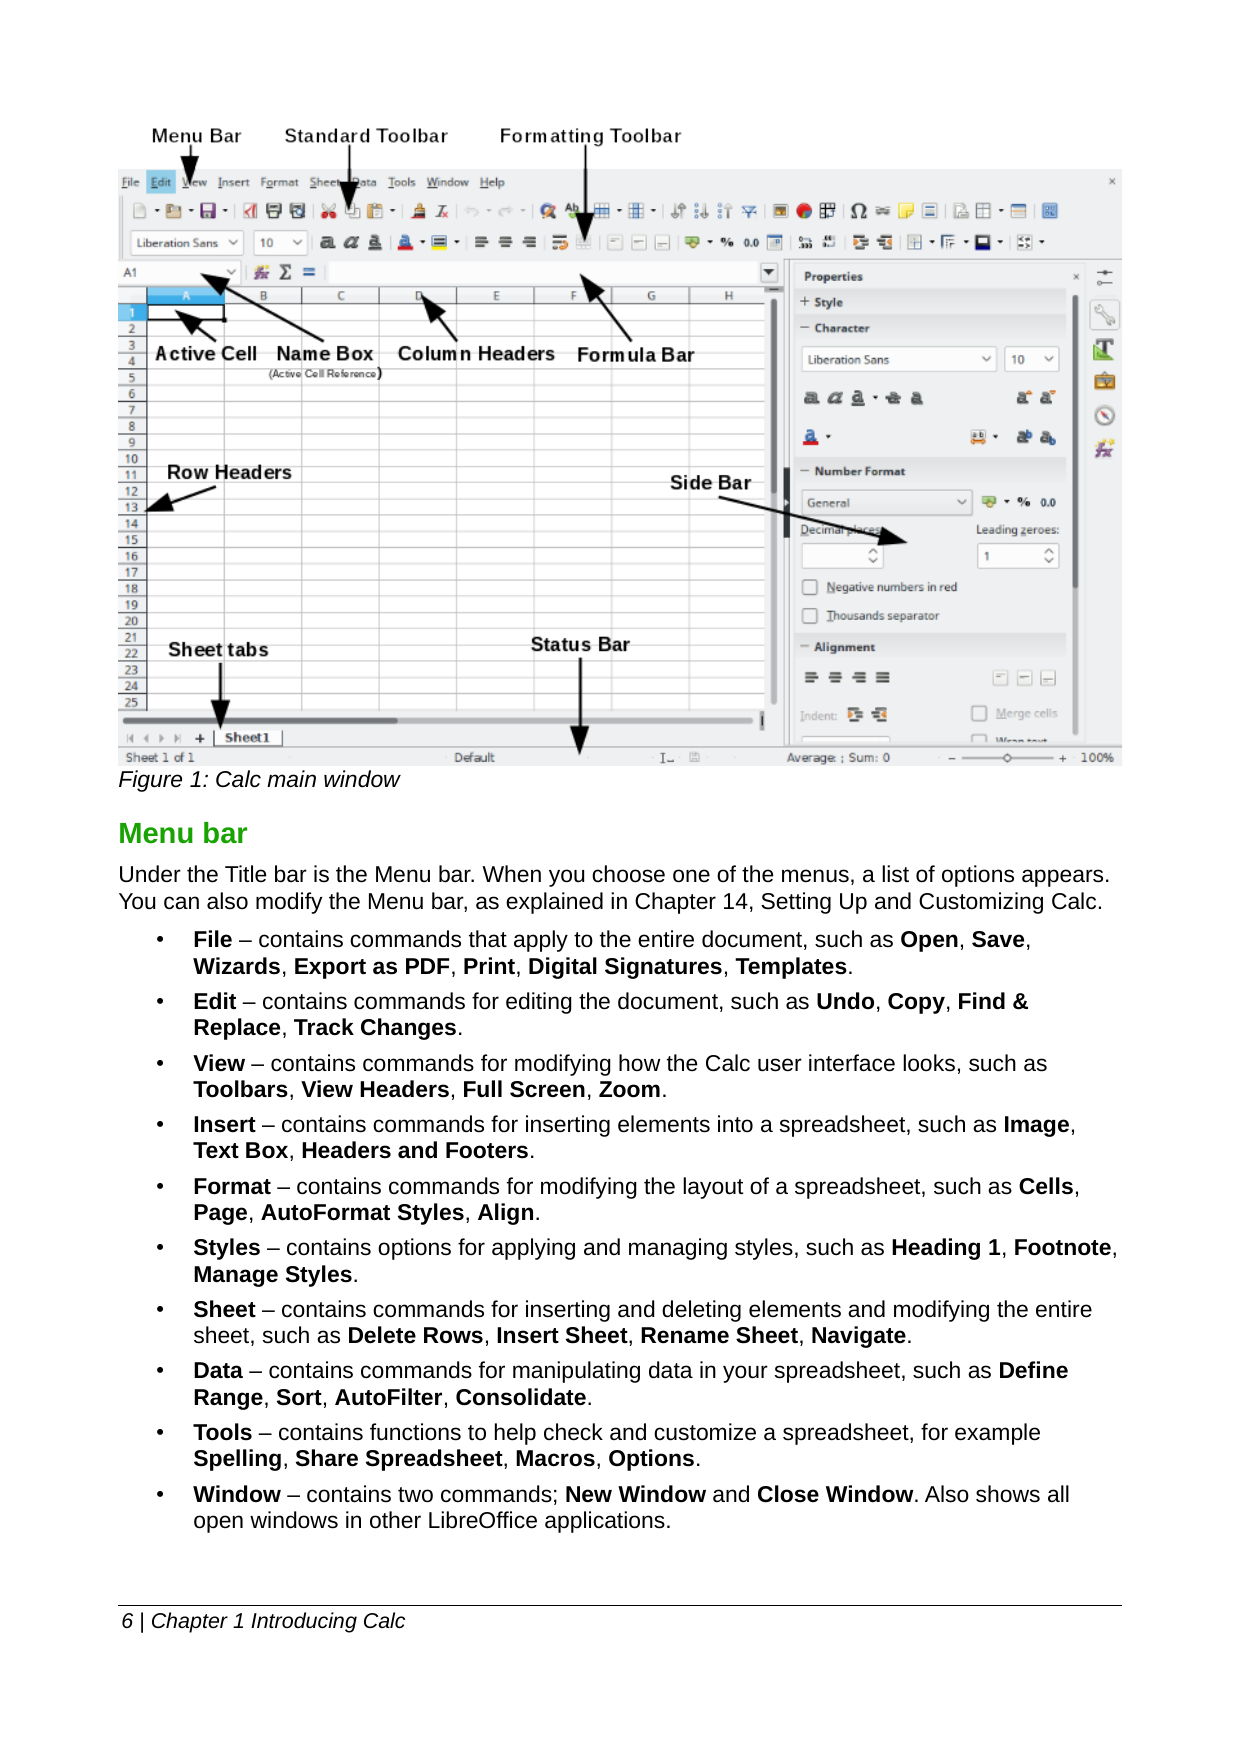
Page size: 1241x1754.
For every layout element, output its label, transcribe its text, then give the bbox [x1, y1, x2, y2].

list Tools – contains functions to help check and customize a spreadsheet, for example Spelling, Share Spreadsheet, Macros, Options. [156, 1419, 1122, 1472]
list Sheet – contains commands for inserting and deleting elements and modifying the entire sheet, such as Delete Rows, Insert Sheet, Rename Sheet, Navigate. [156, 1296, 1122, 1348]
list View – contains commands for modifying how the Calc user interface looks, such as Toolbars, View Headers, Full Screen, Zoom. [156, 1049, 1122, 1102]
list Edit – contains commands for editing the document, such as Undo, Copy, Find & Replace, Track Changes. [156, 988, 1122, 1041]
list File – contains commands that apply to the entire document, such as Open, Save, Wizards, Export as PDF, Print, Digital Signatures, Templates. [156, 926, 1122, 979]
list Data – contains commands for manipulating data in your spreadsheet, such as Define Range, Sort, AutoFilter, Consolidate. [156, 1357, 1122, 1410]
list Styles – contains options for applying and managing styles, such as Heading 1, Footnote, Manage Styles. [156, 1234, 1122, 1287]
picture [118, 118, 1123, 766]
text Figure 1: Calc main window [118, 766, 1122, 792]
list Window – contains two commands; New Window and Close Window. Also shows all open windows in other LibreOffice applications. [156, 1481, 1122, 1533]
list Format – contains commands for modifying the layout of a spreadsheet, such as Cells, Page, AutoFormat Styles, Align. [156, 1173, 1122, 1225]
subtitle Menu bar [118, 816, 1122, 849]
text Under the Title bar is the Menu bar. When you choose one of the menus, a list of options appears. You can also modify the Menu bar, as explained in Chapter 14, Setting Up and Customizing Calc. [118, 861, 1122, 914]
list Insert – contains commands for inserting elements into a spreadsheet, such as Image, Text Box, Headers and Footers. [156, 1111, 1122, 1164]
